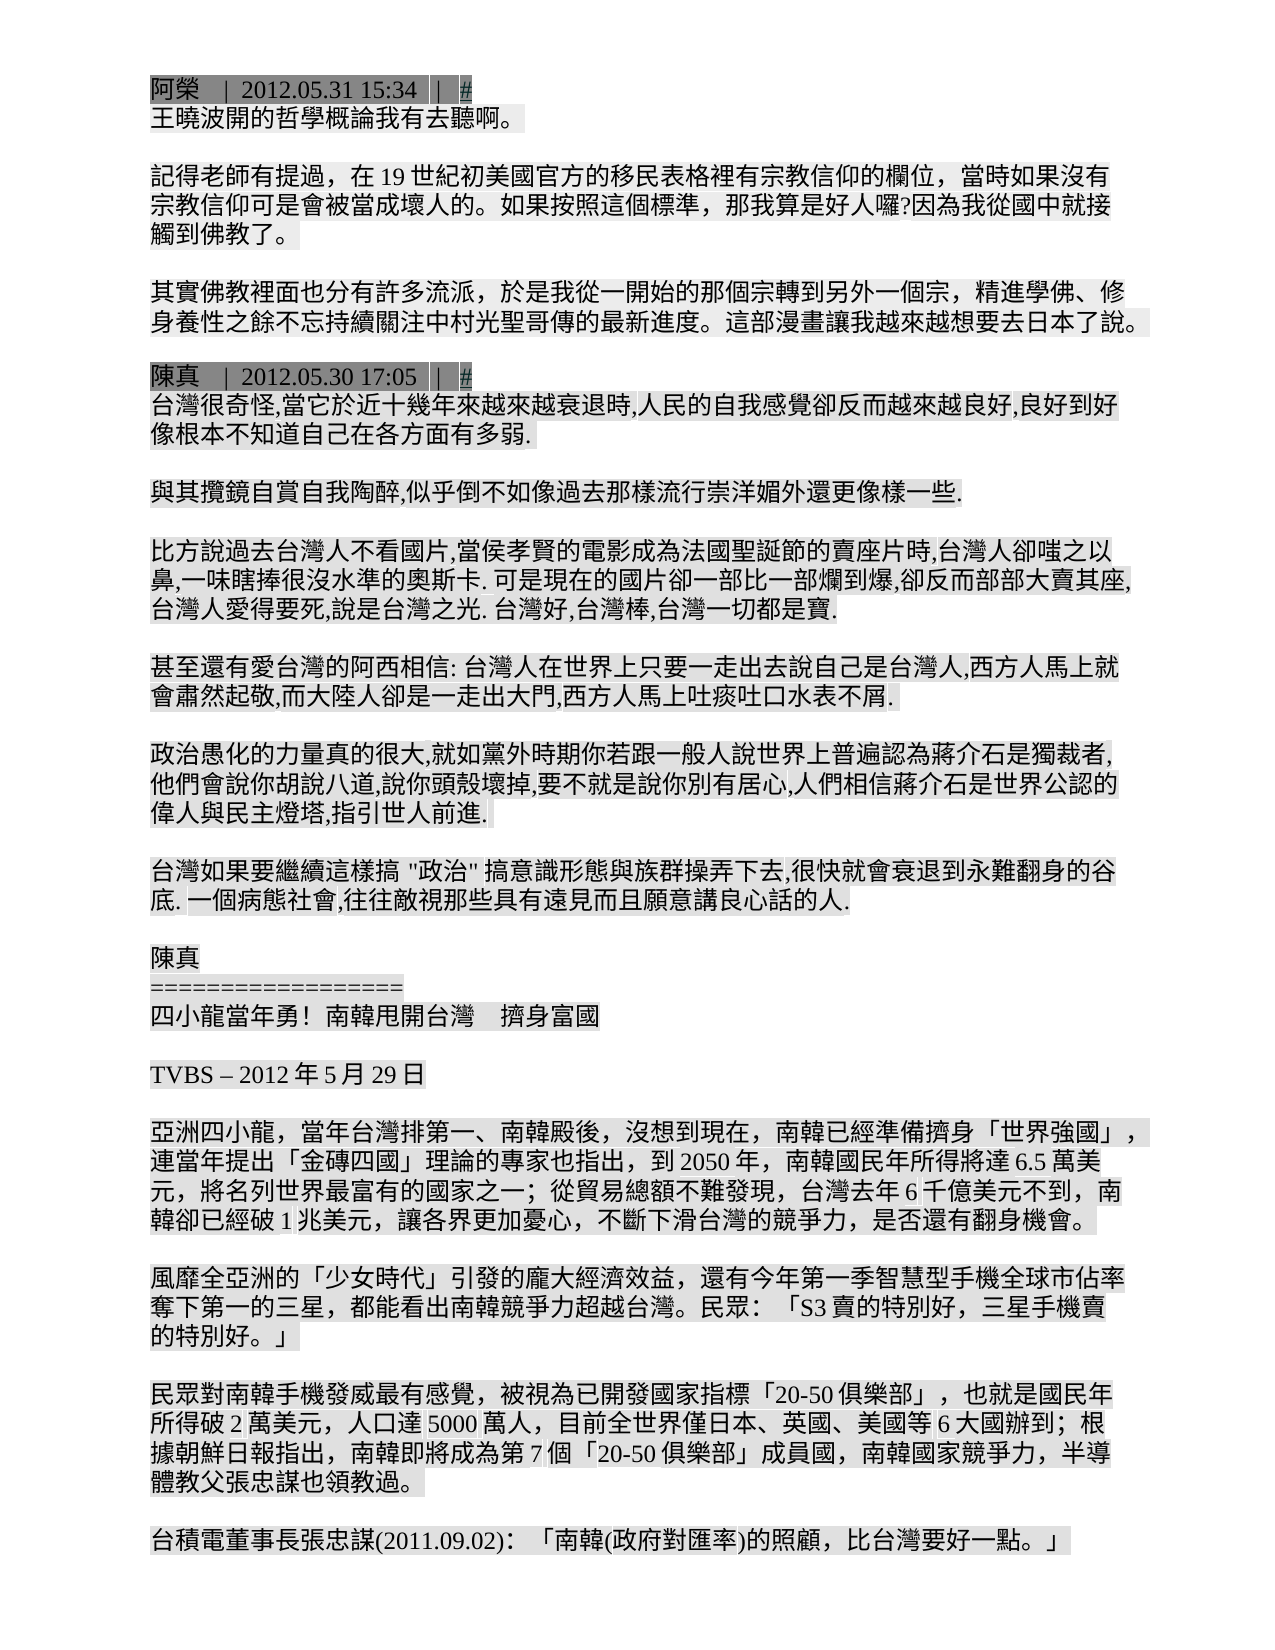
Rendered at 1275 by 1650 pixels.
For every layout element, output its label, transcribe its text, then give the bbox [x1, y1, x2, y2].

text 陳真 | 2012.05.30 17:05 | # [150, 362, 1125, 391]
text 台灣很奇怪,當它於近十幾年來越來越衰退時,人民的自我感覺卻反而越來越良好,良好到好像根本不知道自己在各方面有多弱. 與其攬鏡自賞自我陶醉,似乎倒不如像過去那樣流行崇洋媚外還更像樣一些. 比方說過去台灣人不看國片,當侯孝賢的電影成為法國聖誕節的賣座片時,台灣人卻嗤之以鼻,一味瞎捧很沒水準的奧斯卡. 可是現在的國片卻一部比一部爛到爆,卻反而部部大賣其座,台灣人愛得要死,說是台灣之光. 台灣好,台灣棒,台灣一切都是寶. 甚至還有愛台灣的阿西相信: 台灣人在世界上只要一走出去說自己是台灣人,西方人馬上就會肅然起敬,而大陸人卻是一走出大門,西方人馬上吐痰吐口水表不屑. 政治愚化的力量真的很大,就如黨外時期你若跟一般人說世界上普遍認為蔣介石是獨裁者,他們會說你胡說八道,說你頭殼壞掉,要不就是說你別有居心,人們相信蔣介石是世界公認的偉人與民主燈塔,指引世人前進. 台灣如果要繼續這樣搞 "政治" 搞意識形態與族群操弄下去,很快就會衰退到永難翻身的谷底. 一個病態社會,往往敵視那些具有遠見而且願意講良心話的人. 陳真 ================== 四小龍當年勇！南韓甩開台灣 擠身富國 TVBS – 2012年5月29日 亞洲四小龍，當年台灣排第一、南韓殿後，沒想到現在，南韓已經準備擠身「世界強國」，連當年提出「金磚四國」理論的專家也指出，到2050年，南韓國民年所得將達6.5萬美元，將名列世界最富有的國家之一；從貿易總額不難發現，台灣去年6千億美元不到，南韓卻已經破1兆美元，讓各界更加憂心，不斷下滑台灣的競爭力，是否還有翻身機會。 風靡全亞洲的「少女時代」引發的龐大經濟效益，還有今年第一季智慧型手機全球市佔率奪下第一的三星，都能看出南韓競爭力超越台灣。民眾：「S3賣的特別好，三星手機賣的特別好。」 民眾對南韓手機發威最有感覺，被視為已開發國家指標「20-50俱樂部」，也就是國民年所得破2萬美元，人口達5000萬人，目前全世界僅日本、英國、美國等6大國辦到；根據朝鮮日報指出，南韓即將成為第7個「20-50俱樂部」成員國，南韓國家競爭力，半導體教父張忠謀也領教過。 台積電董事長張忠謀(2011.09.02)：「南韓(政府對匯率)的照顧，比台灣要好一點。」 韓圜匯率低，增加出口競爭力，2011年貿易總額，台灣5899億美元，南韓可是破1兆美元，成為全球第9大貿易國，2011國民年所得，台灣20139美元，南韓卻有「22489美元」，專家預測，2050年將達「6.5萬美元」，南韓將成世界最富國之一，連台灣媒體團前往採訪，南韓官員直接就說已經不把亞洲四小龍放眼裡，現在對手是日本。 國民黨競選廣告(2007.11.1)：「一切都在經濟，韓國人懂，台灣政府還沒搞懂。」 當年馬英九競選總統，就點出台灣輸給南韓的事實，現在馬總統連任，台灣的競爭力又何去何從。 ----- 躍升已開發國家 南韓進入「20-50俱樂部」 NOWnews – 2012年5月29日 國際中心／綜合報導 南韓將於下(6)月進入「20-50俱樂部」，意味著南韓正式躍升已開發國家，成為全球第7個平均國民所得超過2萬美元、總人口5000萬人的國家。 據南韓《朝鮮日報》報導，南韓人口數在1960年達2500萬人，截至去年(2011)底，南韓總人口數共計4977萬人，以每分鐘平均增加0.43人計算，將於6月23日首次突破5000萬人。另外，據經濟合作與發展組織(OECD)和南韓統計局預估，南韓國民平均所得將在今年增至2萬3680美元。 目前，全球僅6國是「20─50俱樂部」的成員，分別是日本(1987年)、美國(1988年)、法國和義大利(1990年)、德國(1991年)和英國(1996年)等已開發國家。但自二次大戰後獨立的國家中，南韓則是躋身「20─50俱樂部」的唯一國家。 報導更指出，進入「20─50俱樂部」，對南韓而言是個重要的里程碑。諾貝爾經濟學獎得主、芝加哥大學教授魯卡斯表示，南韓的經濟發展是個「奇蹟」，而且還可說奇蹟已成為事實。 [150, 391, 1125, 1555]
text 阿榮 | 2012.05.31 15:34 | # [150, 75, 1125, 104]
text 王曉波開的哲學概論我有去聽啊。 記得老師有提過，在19世紀初美國官方的移民表格裡有宗教信仰的欄位，當時如果沒有宗教信仰可是會被當成壞人的。如果按照這個標準，那我算是好人囉?因為我從國中就接觸到佛教了。 其實佛教裡面也分有許多流派，於是我從一開始的那個宗轉到另外一個宗，精進學佛、修身養性之餘不忘持續關注中村光聖哥傳的最新進度。這部漫畫讓我越來越想要去日本了說。 [150, 104, 1125, 337]
